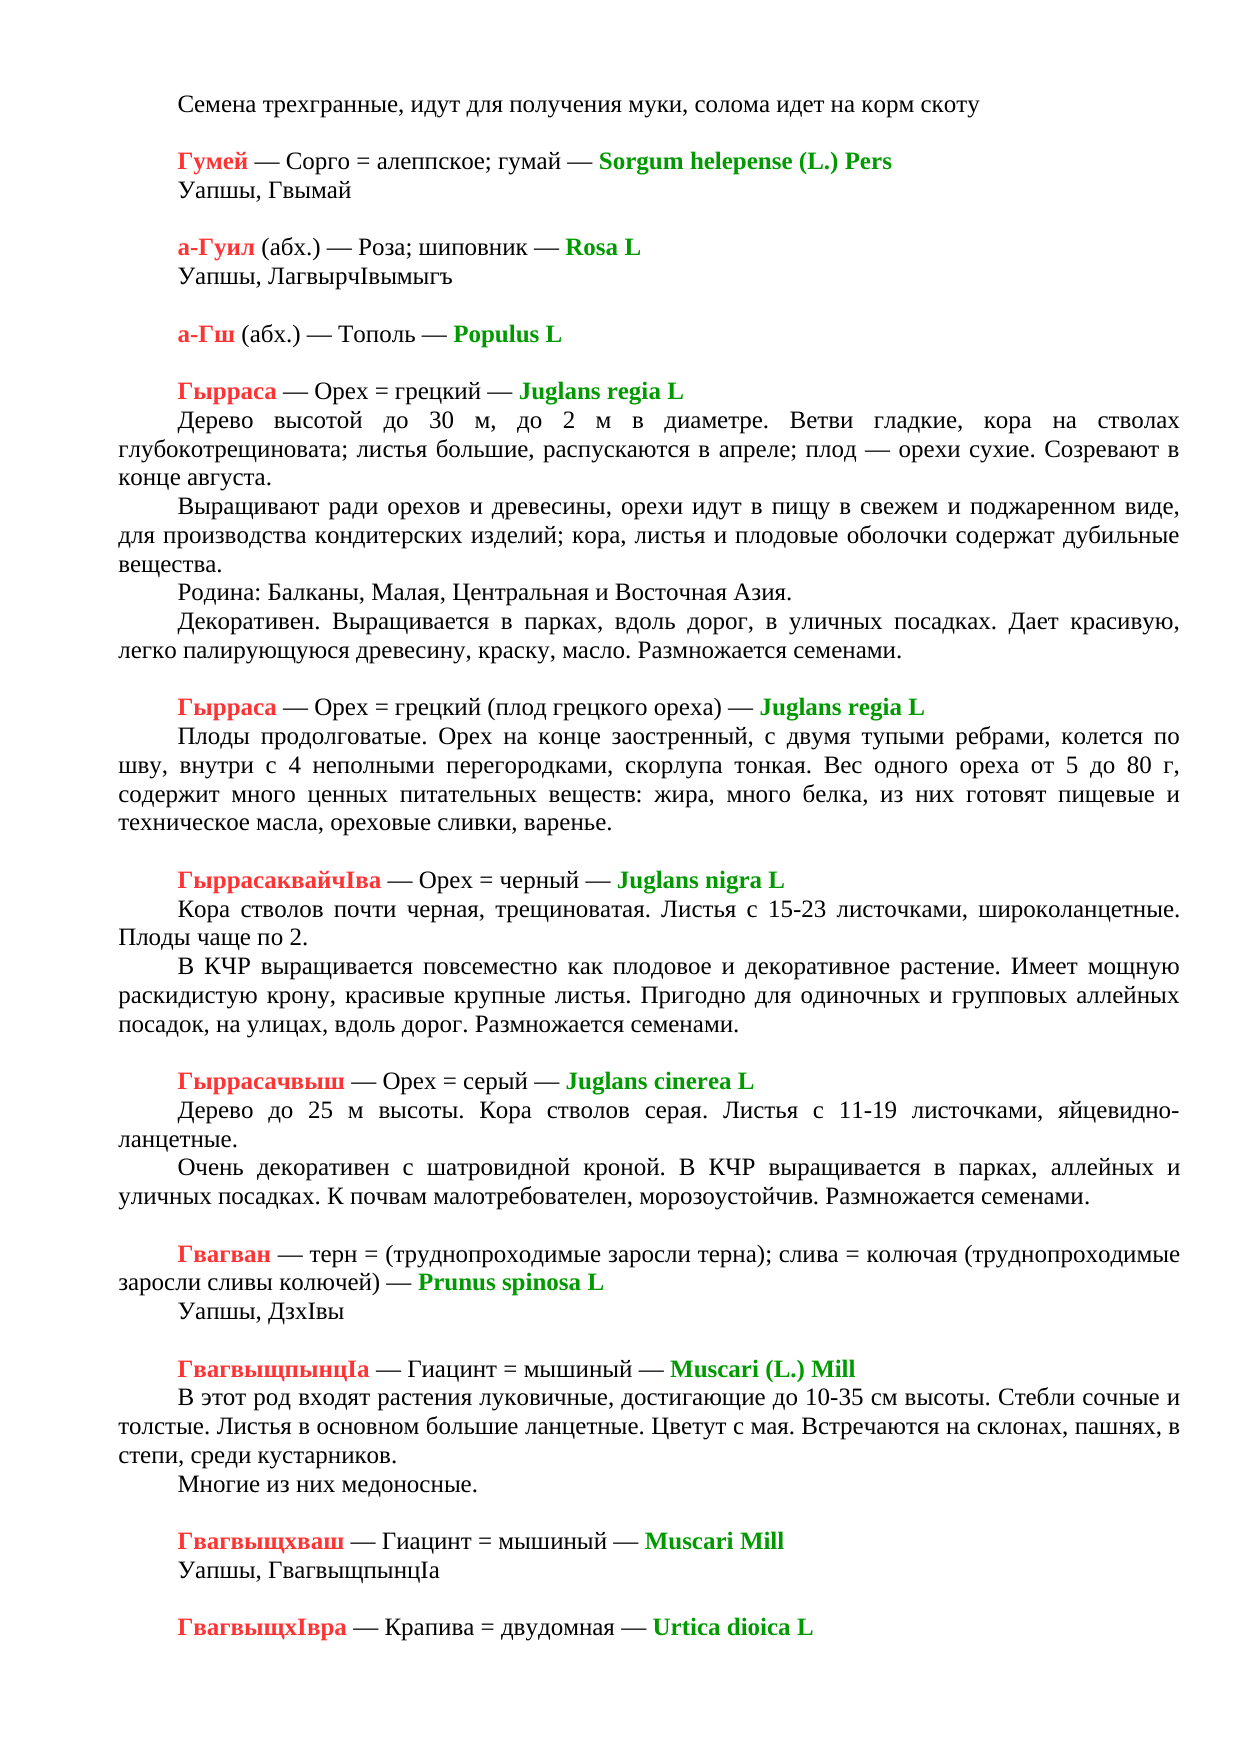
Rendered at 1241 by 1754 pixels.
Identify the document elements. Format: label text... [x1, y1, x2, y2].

text Декоративен. Выращивается в парках, вдоль дорог, в уличных посадках. Дает красивую, легко палирующуюся древесину, краску, масло. Размножается семенами. [118, 606, 1181, 664]
text Уапшы, ГвагвыщпынцIа [118, 1555, 1181, 1584]
text ГвагвыщхIвра — Крапива = двудомная — Urtica dioica L [118, 1612, 1181, 1641]
text Плоды продолговатые. Орех на конце заостренный, с двумя тупыми ребрами, колется по шву, внутри с 4 неполными перегородками, скорлупа тонкая. Вес одного ореха от 5 до 80 г, содержит много ценных питательных веществ: жира, много белка, из них готовят пищевые и техническое масла, ореховые сливки, варенье. [118, 721, 1181, 836]
text ГвагвыщпынцIа — Гиацинт = мышиный — Muscari (L.) Mill [118, 1354, 1181, 1382]
text В этот род входят растения луковичные, достигающие до 10-35 см высоты. Стебли сочные и толстые. Листья в основном большие ланцетные. Цветут с мая. Встречаются на склонах, пашнях, в степи, среди кустарников. [118, 1382, 1181, 1469]
text а-Гуил (абх.) — Роза; шиповник — Rosa L [118, 232, 1181, 261]
text а-Гш (абх.) — Тополь — Populus L [118, 319, 1181, 347]
text ГыррасаквайчIва — Орех = черный — Juglans nigra L [118, 865, 1181, 894]
text Кора стволов почти черная, трещиноватая. Листья с 15-23 листочками, широколанцетные. Плоды чаще по 2. [118, 894, 1181, 951]
text Уапшы, ЛагвырчIвымыгъ [118, 261, 1181, 290]
text Гвагван — терн = (труднопроходимые заросли терна); слива = колючая (труднопроходимые заросли сливы колючей) — Prunus spinosa L [118, 1239, 1181, 1296]
text В КЧР выращивается повсеместно как плодовое и декоративное растение. Имеет мощную раскидистую крону, красивые крупные листья. Пригодно для одиночных и групповых аллейных посадок, на улицах, вдоль дорог. Размножается семенами. [118, 951, 1181, 1037]
text Семена трехгранные, идут для получения муки, солома идет на корм скоту [118, 89, 1181, 117]
text Гвагвыщхваш — Гиацинт = мышиный — Muscari Mill [118, 1526, 1181, 1555]
text Уапшы, ДзхIвы [118, 1296, 1181, 1325]
text Выращивают ради орехов и древесины, орехи идут в пищу в свежем и поджаренном виде, для производства кондитерских изделий; кора, листья и плодовые оболочки содержат дубильные вещества. [118, 491, 1181, 577]
text Уапшы, Гвымай [118, 175, 1181, 204]
text Гырраса — Орех = грецкий — Juglans regia L [118, 376, 1181, 405]
text Дерево высотой до 30 м, до 2 м в диаметре. Ветви гладкие, кора на стволах глубокотрещиновата; листья большие, распускаются в апреле; плод — орехи сухие. Созревают в конце августа. [118, 405, 1181, 491]
text Очень декоративен с шатровидной кроной. В КЧР выращивается в парках, аллейных и уличных посадках. К почвам малотребователен, морозоустойчив. Размножается семенами. [118, 1152, 1181, 1210]
text Гырраса — Орех = грецкий (плод грецкого ореха) — Juglans regia L [118, 692, 1181, 721]
text Родина: Балканы, Малая, Центральная и Восточная Азия. [118, 577, 1181, 606]
text Дерево до 25 м высоты. Кора стволов серая. Листья с 11-19 листочками, яйцевидно-ланцетные. [118, 1095, 1181, 1152]
text Гумей — Сорго = алеппское; гумай — Sorgum helepense (L.) Pers [118, 146, 1181, 175]
text Многие из них медоносные. [118, 1469, 1181, 1497]
text Гыррасачвыш — Орех = серый — Juglans cinerea L [118, 1066, 1181, 1095]
